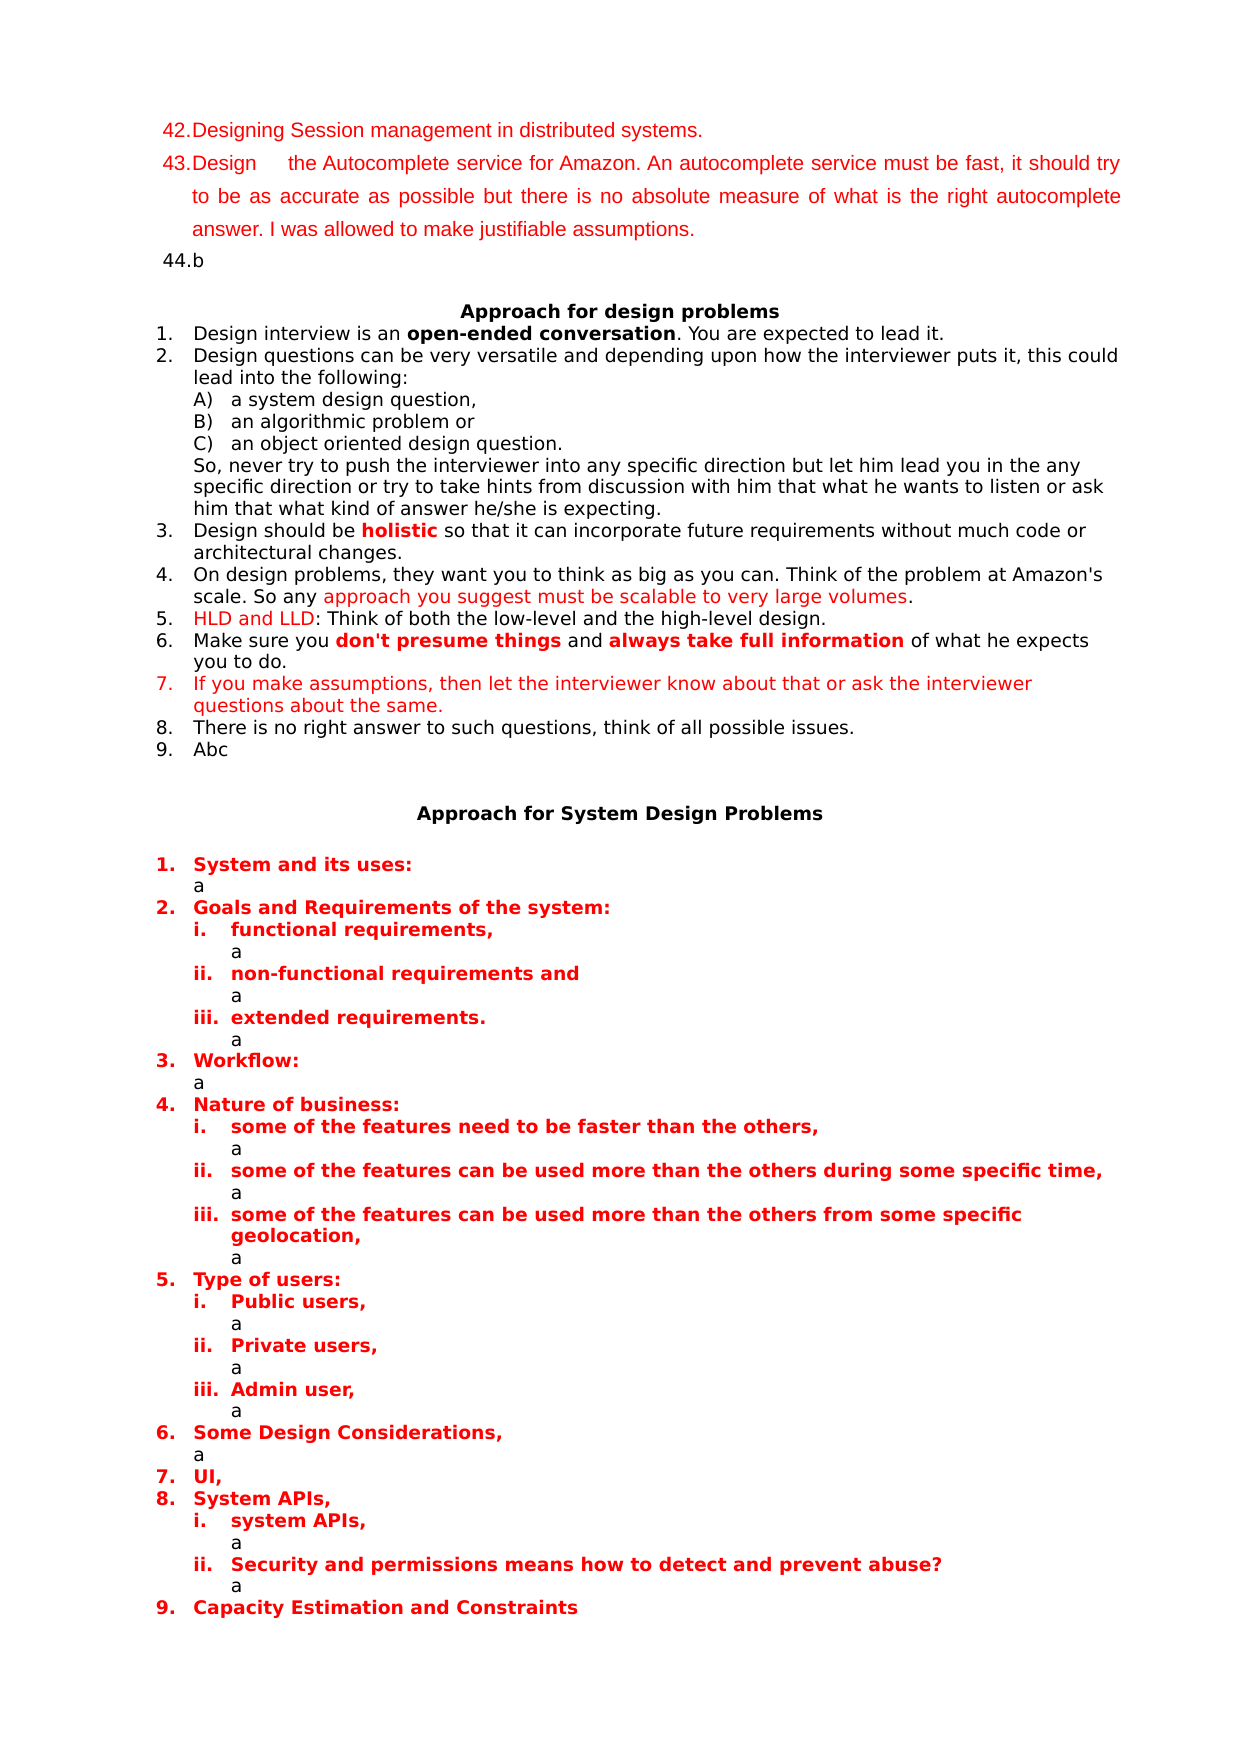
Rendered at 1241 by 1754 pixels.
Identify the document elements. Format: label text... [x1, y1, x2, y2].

list There is no right answer to such questions, think of all possible issues. [156, 717, 1122, 739]
list a [156, 1072, 1122, 1094]
list a [193, 1313, 1122, 1335]
list functional requirements, [193, 919, 1122, 941]
list a [193, 1182, 1122, 1204]
list a [193, 1357, 1122, 1379]
list Nature of business: [156, 1094, 1122, 1116]
list non-functional requirements and [193, 963, 1122, 985]
list HLD and LLD: Think of both the low-level and the high-level design. [156, 608, 1122, 630]
list a [193, 1401, 1122, 1422]
list Design the Autocomplete service for Amazon. An autocomplete service must be fast, it should try to be as accurate as possible but there is no absolute measure of what is the right autocomplete answer. I was allowed to make justifiable assumptions. [162, 151, 1122, 241]
list a [193, 1576, 1122, 1597]
list System APIs, [156, 1488, 1122, 1510]
list On design problems, they want you to think as big as you can. Think of the problem at Amazon's scale. So any approach you suggest must be scalable to very large volumes. [156, 564, 1122, 608]
list a [193, 985, 1122, 1007]
list UI, [156, 1466, 1122, 1488]
list Capacity Estimation and Constraints [156, 1597, 1122, 1619]
list a [193, 941, 1122, 963]
text Approach for System Design Problems [118, 803, 1122, 825]
list extended requirements. [193, 1007, 1122, 1029]
list an algorithmic problem or [193, 411, 1122, 433]
list some of the features can be used more than the others during some specific time, [193, 1160, 1122, 1182]
list Make sure you don't presume things and always take full information of what he expects you to do. [156, 630, 1122, 673]
list Design questions can be very versatile and depending upon how the interviewer puts it, this could lead into the following: [156, 345, 1122, 389]
list an object oriented design question. [193, 433, 1122, 455]
list Design should be holistic so that it can incorporate future requirements without much code or architectural changes. [156, 520, 1122, 564]
list b [162, 250, 1122, 272]
list System and its uses: [156, 854, 1122, 876]
list So, never try to push the interviewer into any specific direction but let him lead you in the any specific direction or try to take hints from discussion with him that what he wants to listen or ask him that what kind of answer he/she is expecting. [156, 455, 1122, 520]
list some of the features can be used more than the others from some specific geolocation, [193, 1204, 1122, 1247]
list some of the features need to be faster than the others, [193, 1116, 1122, 1138]
list Design interview is an open-ended conversation. You are expected to lead it. [156, 323, 1122, 345]
list Some Design Considerations, [156, 1422, 1122, 1444]
list a [193, 1247, 1122, 1269]
list a [193, 1029, 1122, 1051]
list Designing Session management in distributed systems. [162, 118, 1122, 142]
list a [193, 1138, 1122, 1160]
list a [156, 1444, 1122, 1466]
list a system design question, [193, 389, 1122, 411]
list Goals and Requirements of the system: [156, 897, 1122, 919]
text Approach for design problems [118, 302, 1122, 323]
list Admin user, [193, 1379, 1122, 1401]
list Security and permissions means how to detect and prevent abuse? [193, 1554, 1122, 1576]
list Workflow: [156, 1051, 1122, 1072]
list Private users, [193, 1335, 1122, 1357]
list system APIs, [193, 1510, 1122, 1532]
list Abc [156, 739, 1122, 761]
list Type of users: [156, 1269, 1122, 1291]
list a [156, 876, 1122, 897]
list Public users, [193, 1291, 1122, 1313]
list If you make assumptions, then let the interviewer know about that or ask the interviewer questions about the same. [156, 673, 1122, 717]
list a [193, 1532, 1122, 1554]
